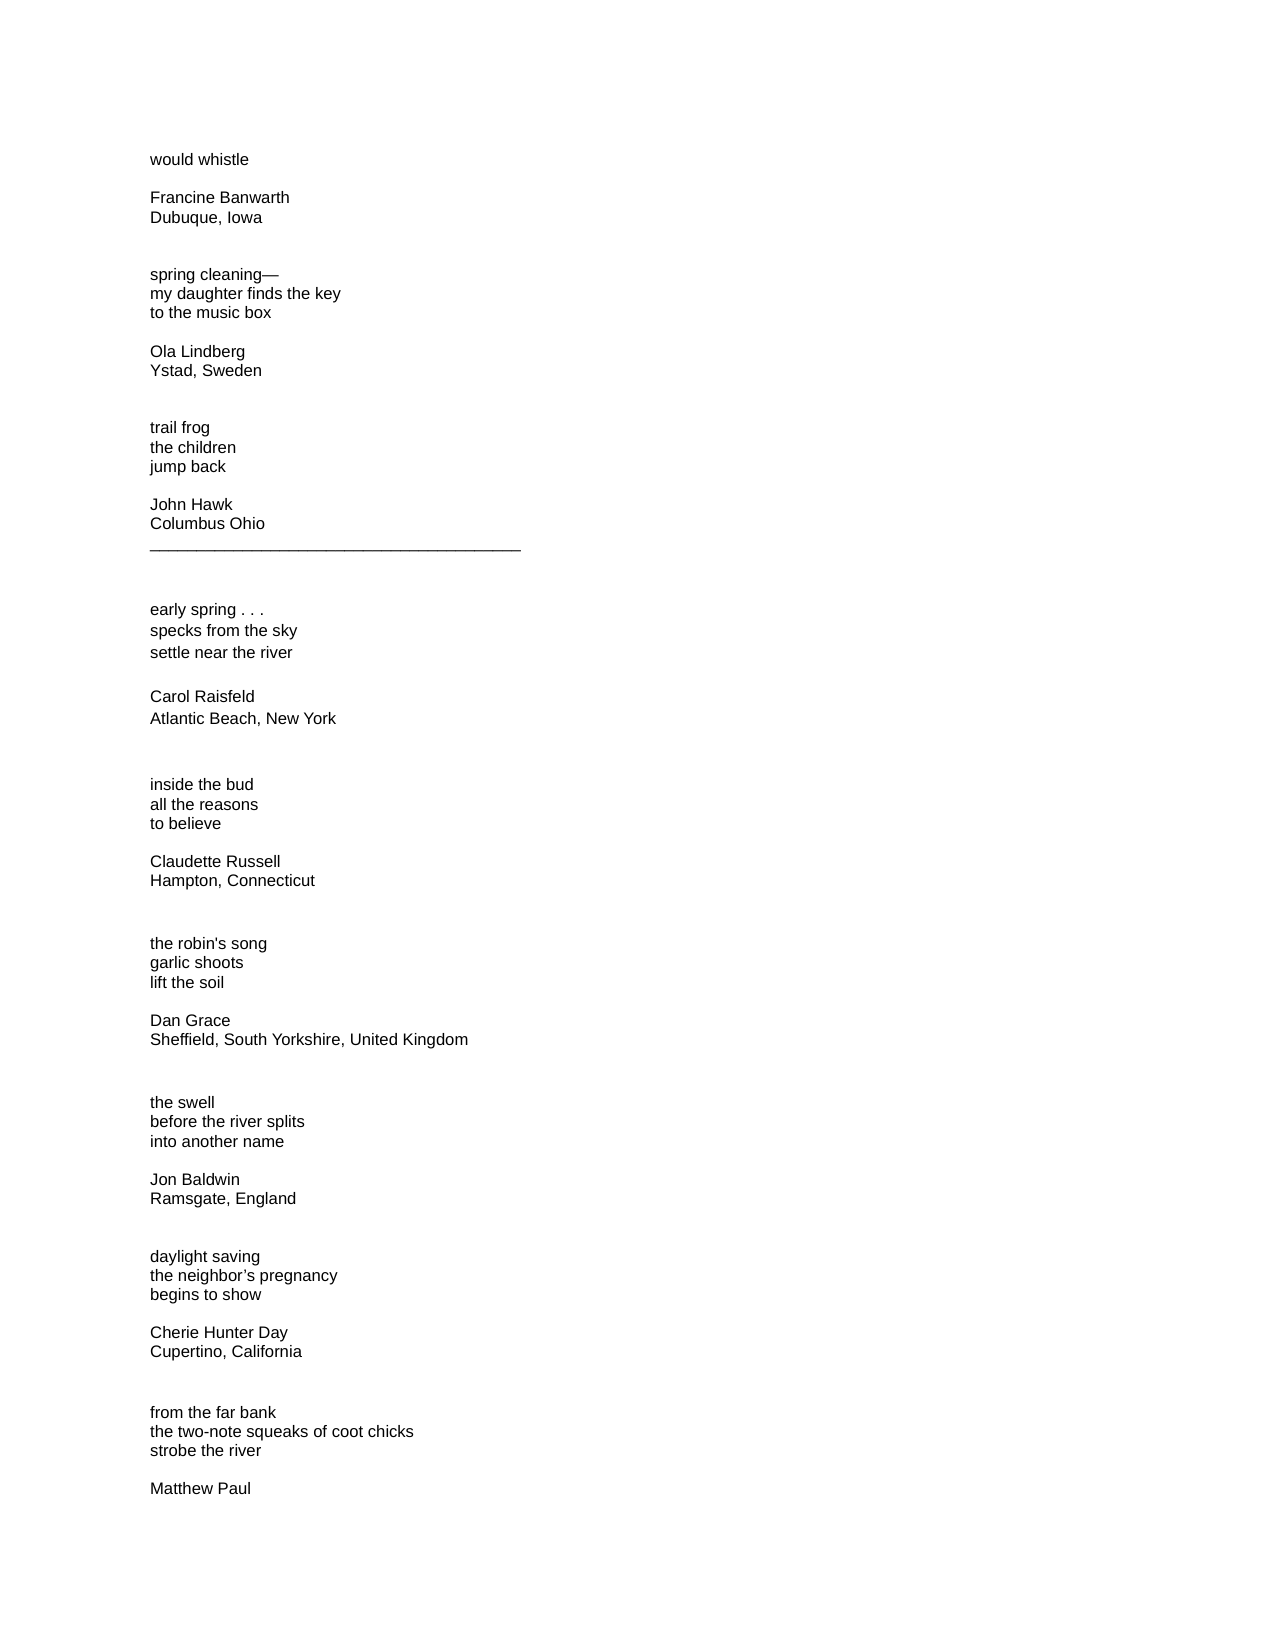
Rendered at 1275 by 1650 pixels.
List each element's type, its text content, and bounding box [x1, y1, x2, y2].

text the robin's song garlic shoots lift the soil Dan Grace [150, 934, 1125, 1030]
text would whistle [150, 150, 1125, 169]
text into another name [150, 1131, 1125, 1151]
text to believe [150, 813, 1125, 833]
text inside the bud [150, 775, 1125, 794]
text begins to show [150, 1285, 1125, 1304]
text spring cleaning— my daughter finds the key to the music box Ola Lindberg Ystad, Sweden [150, 265, 1125, 380]
text early spring . . . specks from the sky settle near the river Carol Raisfeld Atlantic Beach, New York [150, 599, 1125, 728]
text Ramsgate, England [150, 1189, 1125, 1208]
text Hampton, Connecticut [150, 871, 1125, 890]
text from the far bank the two-note squeaks of coot chicks strobe the river [150, 1402, 1125, 1460]
text Jon Baldwin [150, 1170, 1125, 1189]
text Matthew Paul [150, 1479, 1125, 1498]
text ________________________________________ [150, 533, 1125, 552]
text the swell [150, 1093, 1125, 1112]
text Dubuque, Iowa [150, 207, 1125, 227]
text the neighbor’s pregnancy [150, 1266, 1125, 1285]
text Sheffield, South Yorkshire, United Kingdom [150, 1030, 1125, 1049]
text daylight saving [150, 1246, 1125, 1266]
text trail frog the children jump back John Hawk Columbus Ohio [150, 418, 1125, 533]
text Francine Banwarth [150, 188, 1125, 207]
text before the river splits [150, 1112, 1125, 1131]
text Claudette Russell [150, 852, 1125, 871]
text all the reasons [150, 794, 1125, 813]
text Cherie Hunter Day [150, 1323, 1125, 1342]
text Cupertino, California [150, 1342, 1125, 1361]
